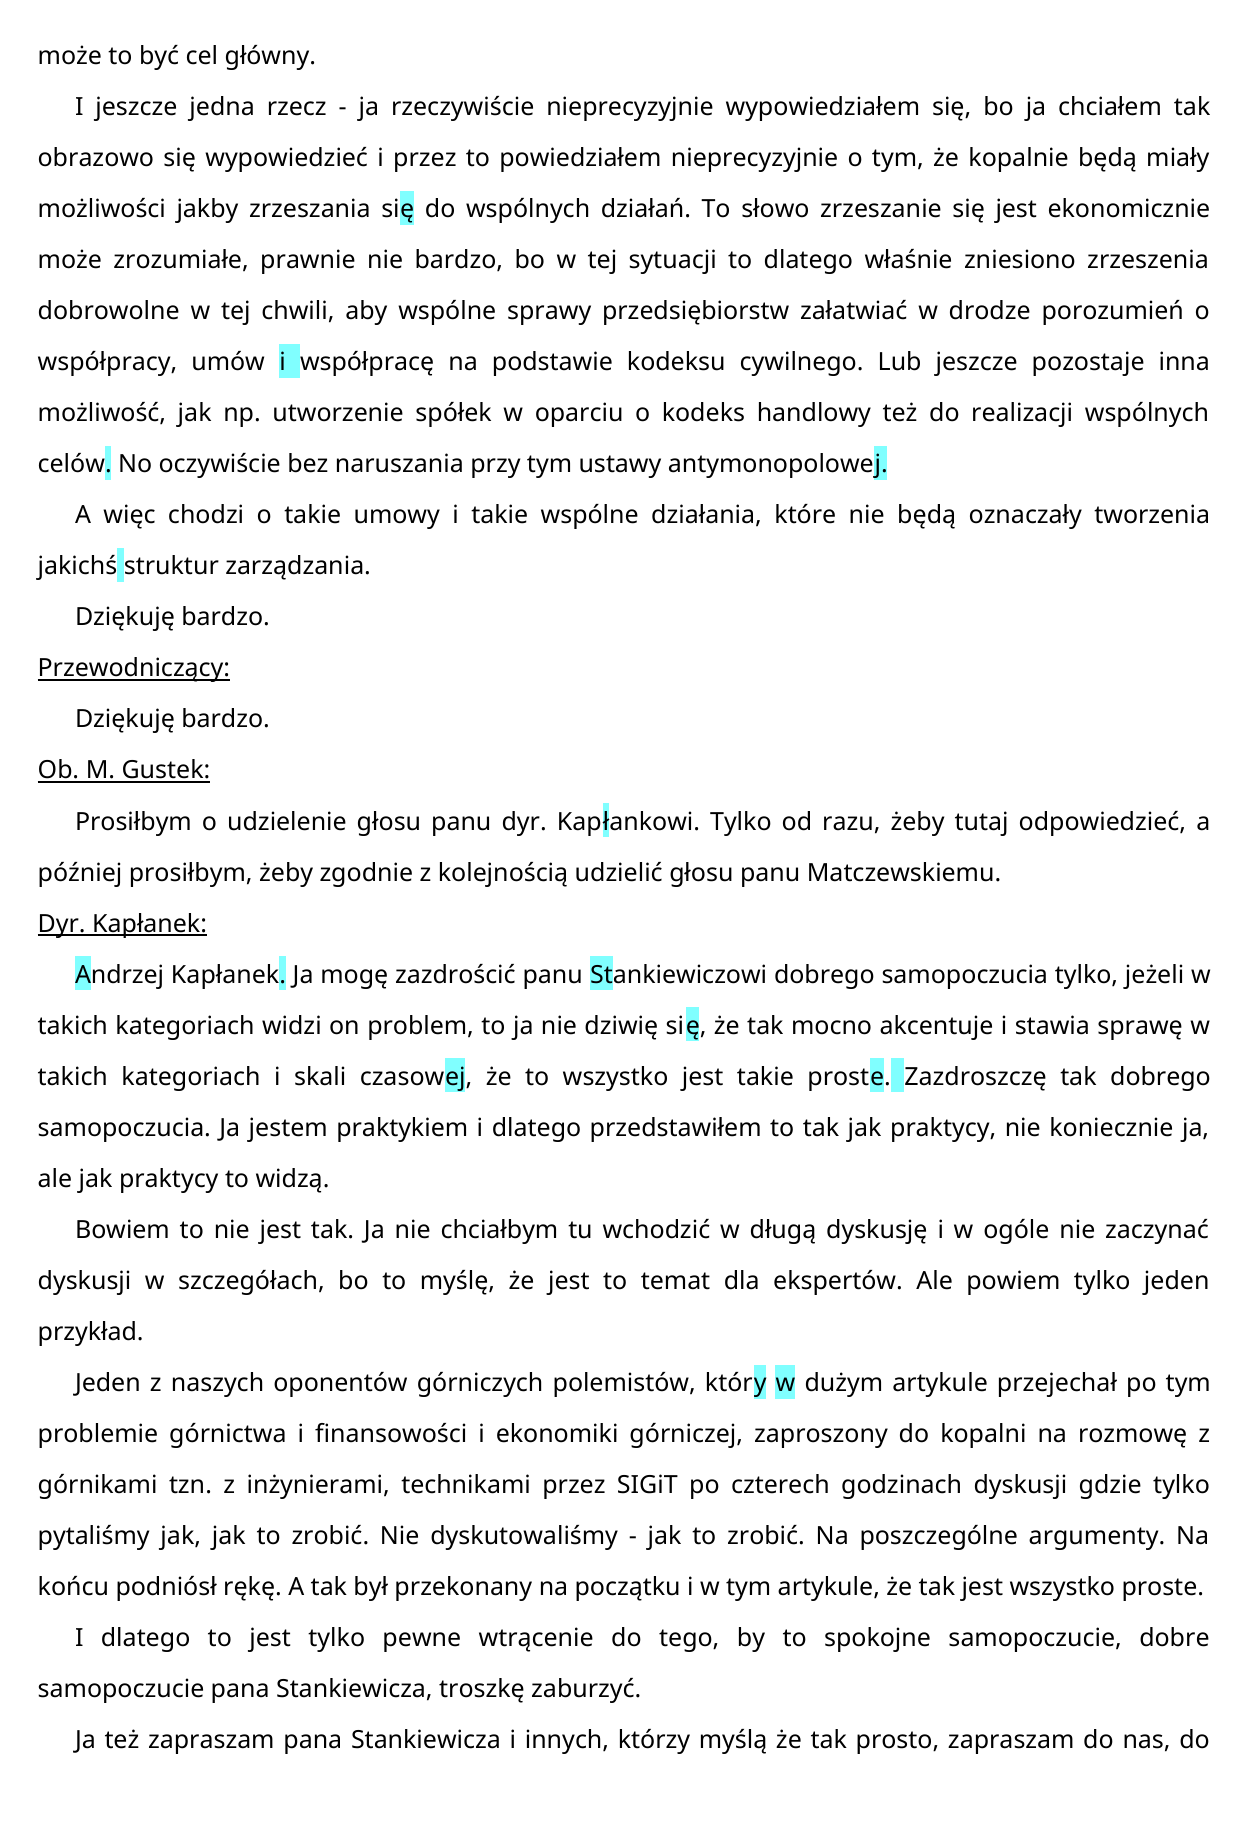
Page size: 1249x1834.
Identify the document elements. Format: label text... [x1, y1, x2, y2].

text I dlatego to jest tylko pewne wtrącenie do tego, by to spokojne samopoczucie, dobre samopoczucie pana Stankiewicza, troszkę zaburzyć. [37, 1620, 1211, 1705]
text Dziękuję bardzo. [37, 701, 1211, 735]
text Bowiem to nie jest tak. Ja nie chciałbym tu wchodzić w długą dyskusję i w ogóle nie zaczynać dyskusji w szczegółach, bo to myślę, że jest to temat dla ekspertów. Ale powiem tylko jeden przykład. [37, 1211, 1211, 1348]
text Prosiłbym o udzielenie głosu panu dyr. Kapłankowi. Tylko od razu, żeby tutaj odpowiedzieć, a później prosiłbym, żeby zgodnie z kolejnością udzielić głosu panu Matczewskiemu. [37, 803, 1211, 888]
text Dyr. Kapłanek: [37, 905, 1211, 939]
text może to być cel główny. [37, 37, 1211, 72]
text Andrzej Kapłanek. Ja mogę zazdrościć panu Stankiewiczowi dobrego samopoczucia tylko, jeżeli w takich kategoriach widzi on problem, to ja nie dziwię się, że tak mocno akcentuje i stawia sprawę w takich kategoriach i skali czasowej, że to wszystko jest takie proste. Zazdroszczę tak dobrego samopoczucia. Ja jestem praktykiem i dlatego przedstawiłem to tak jak praktycy, nie koniecznie ja, ale jak praktycy to widzą. [37, 956, 1211, 1194]
text Dziękuję bardzo. [37, 599, 1211, 633]
text Ob. M. Gustek: [37, 752, 1211, 786]
text A więc chodzi o takie umowy i takie wspólne działania, które nie będą oznaczały tworzenia jakichś struktur zarządzania. [37, 497, 1211, 582]
text Ja też zapraszam pana Stankiewicza i innych, którzy myślą że tak prosto, zapraszam do nas, do [37, 1722, 1211, 1756]
text I jeszcze jedna rzecz - ja rzeczywiście nieprecyzyjnie wypowiedziałem się, bo ja chciałem tak obrazowo się wypowiedzieć i przez to powiedziałem nieprecyzyjnie o tym, że kopalnie będą miały możliwości jakby zrzeszania się do wspólnych działań. To słowo zrzeszanie się jest ekonomicznie może zrozumiałe, prawnie nie bardzo, bo w tej sytuacji to dlatego właśnie zniesiono zrzeszenia dobrowolne w tej chwili, aby wspólne sprawy przedsiębiorstw załatwiać w drodze porozumień o współpracy, umów i współpracę na podstawie kodeksu cywilnego. Lub jeszcze pozostaje inna możliwość, jak np. utworzenie spółek w oparciu o kodeks handlowy też do realizacji wspólnych celów. No oczywiście bez naruszania przy tym ustawy antymonopolowej. [37, 88, 1211, 480]
text Przewodniczący: [37, 650, 1211, 684]
text Jeden z naszych oponentów górniczych polemistów, który w dużym artykule przejechał po tym problemie górnictwa i finansowości i ekonomiki górniczej, zaproszony do kopalni na rozmowę z górnikami tzn. z inżynierami, technikami przez SIGiT po czterech godzinach dyskusji gdzie tylko pytaliśmy jak, jak to zrobić. Nie dyskutowaliśmy - jak to zrobić. Na poszczególne argumenty. Na końcu podniósł rękę. A tak był przekonany na początku i w tym artykule, że tak jest wszystko proste. [37, 1364, 1211, 1603]
